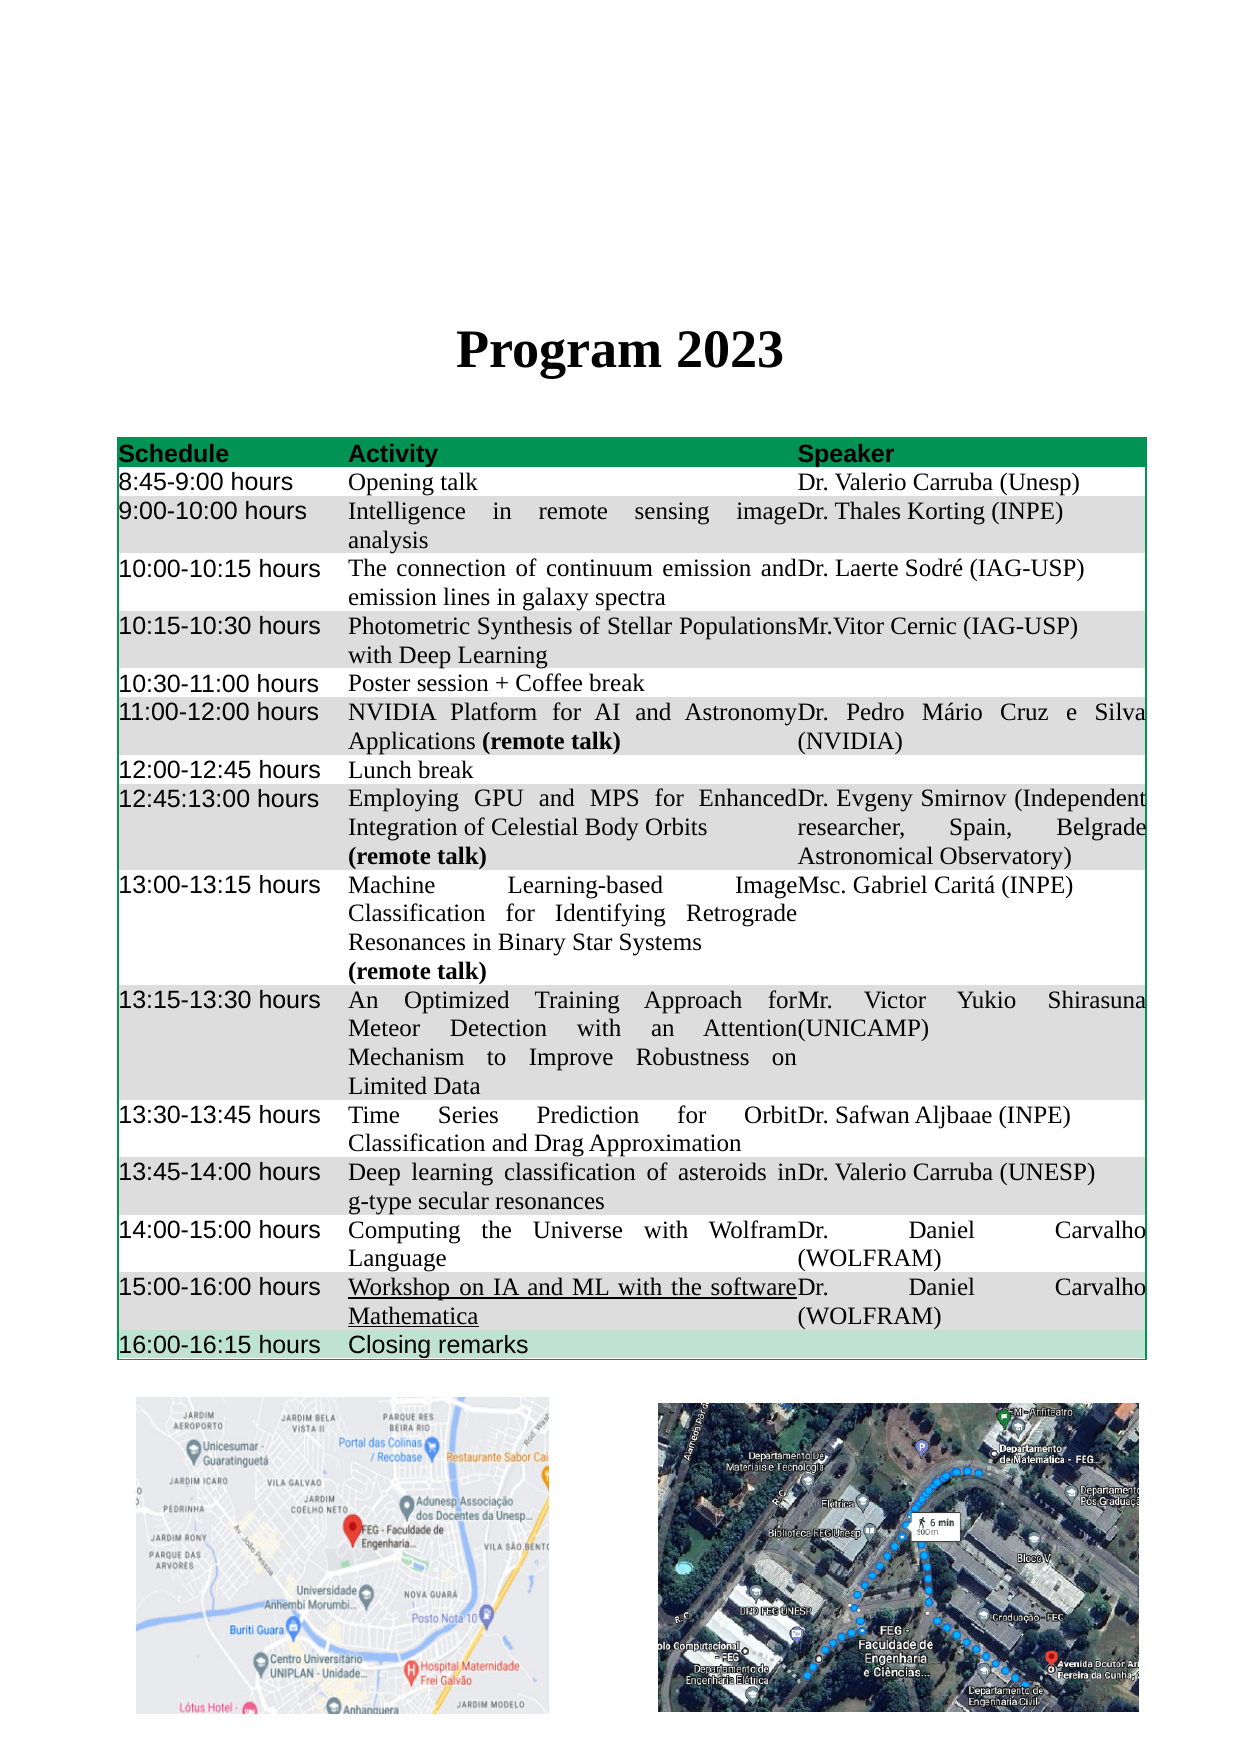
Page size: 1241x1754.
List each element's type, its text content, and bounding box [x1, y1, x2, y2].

table_cell 16:00-16:15 hours [119, 1330, 348, 1358]
table_cell Lunch break [348, 755, 797, 783]
table_cell An Optimized Training Approach for Meteor Detection with an Attention Mechanism to Improve Robustness on Limited Data [348, 985, 797, 1100]
table_cell [797, 755, 1145, 783]
table_cell Photometric Synthesis of Stellar Populations with Deep Learning [348, 611, 797, 668]
table_cell NVIDIA Platform for AI and Astronomy Applications (remote talk) [348, 697, 797, 755]
table_cell 13:45-14:00 hours [119, 1157, 348, 1215]
table_cell [797, 669, 1145, 697]
table_cell Dr. Laerte Sodré (IAG-USP) [797, 554, 1145, 611]
picture [646, 1397, 1149, 1718]
table_cell Closing remarks [348, 1330, 797, 1358]
table_cell 10:00-10:15 hours [119, 554, 348, 611]
table_cell Dr. Valerio Carruba (Unesp) [797, 467, 1145, 496]
table_cell Intelligence in remote sensing image analysis [348, 496, 797, 553]
table_cell Dr. Evgeny Smirnov (Independent researcher, Spain, Belgrade Astronomical Observatory) [797, 784, 1145, 870]
table_cell 12:45:13:00 hours [119, 784, 348, 870]
table_cell 12:00-12:45 hours [119, 755, 348, 783]
table_cell Mr.Vitor Cernic (IAG-USP) [797, 611, 1145, 668]
table_cell Computing the Universe with Wolfram Language [348, 1215, 797, 1272]
table_cell Dr. Daniel Carvalho (WOLFRAM) [797, 1215, 1145, 1272]
text Program 2023 [118, 317, 1122, 379]
table_cell Dr. Thales Korting (INPE) [797, 496, 1145, 553]
table_cell 14:00-15:00 hours [119, 1215, 348, 1272]
table_cell 13:00-13:15 hours [119, 870, 348, 985]
table_cell Dr. Pedro Mário Cruz e Silva (NVIDIA) [797, 697, 1145, 755]
table_cell 11:00-12:00 hours [119, 697, 348, 755]
table_cell Dr. Safwan Aljbaae (INPE) [797, 1100, 1145, 1157]
table_cell 10:30-11:00 hours [119, 669, 348, 697]
table_cell Employing GPU and MPS for Enhanced Integration of Celestial Body Orbits (remote talk) [348, 784, 797, 870]
table_cell 15:00-16:00 hours [119, 1272, 348, 1330]
table_cell Dr. Daniel Carvalho (WOLFRAM) [797, 1272, 1145, 1330]
table_cell Time Series Prediction for Orbit Classification and Drag Approximation [348, 1100, 797, 1157]
picture [135, 1397, 549, 1714]
table_cell Msc. Gabriel Caritá (INPE) [797, 870, 1145, 985]
table_cell [797, 1330, 1145, 1358]
table_cell Mr. Victor Yukio Shirasuna (UNICAMP) [797, 985, 1145, 1100]
table_cell Workshop on IA and ML with the software [348, 1272, 797, 1297]
table_cell Poster session + Coffee break [348, 669, 797, 697]
table_cell 9:00-10:00 hours [119, 496, 348, 553]
table_cell Mathematica [348, 1299, 797, 1330]
table_cell 8:45-9:00 hours [119, 467, 348, 496]
table_cell Dr. Valerio Carruba (UNESP) [797, 1157, 1145, 1215]
table_cell Deep learning classification of asteroids in g-type secular resonances [348, 1157, 797, 1215]
table_header Activity [348, 439, 797, 467]
table_cell Machine Learning-based Image Classification for Identifying Retrograde Resonances in Binary Star Systems (remote talk) [348, 870, 797, 985]
table_cell 10:15-10:30 hours [119, 611, 348, 668]
table_cell Opening talk [348, 467, 797, 496]
table_cell 13:15-13:30 hours [119, 985, 348, 1100]
table_header Schedule [119, 439, 348, 467]
table_cell The connection of continuum emission and emission lines in galaxy spectra [348, 554, 797, 611]
table_header Speaker [797, 439, 1145, 467]
table_cell 13:30-13:45 hours [119, 1100, 348, 1157]
